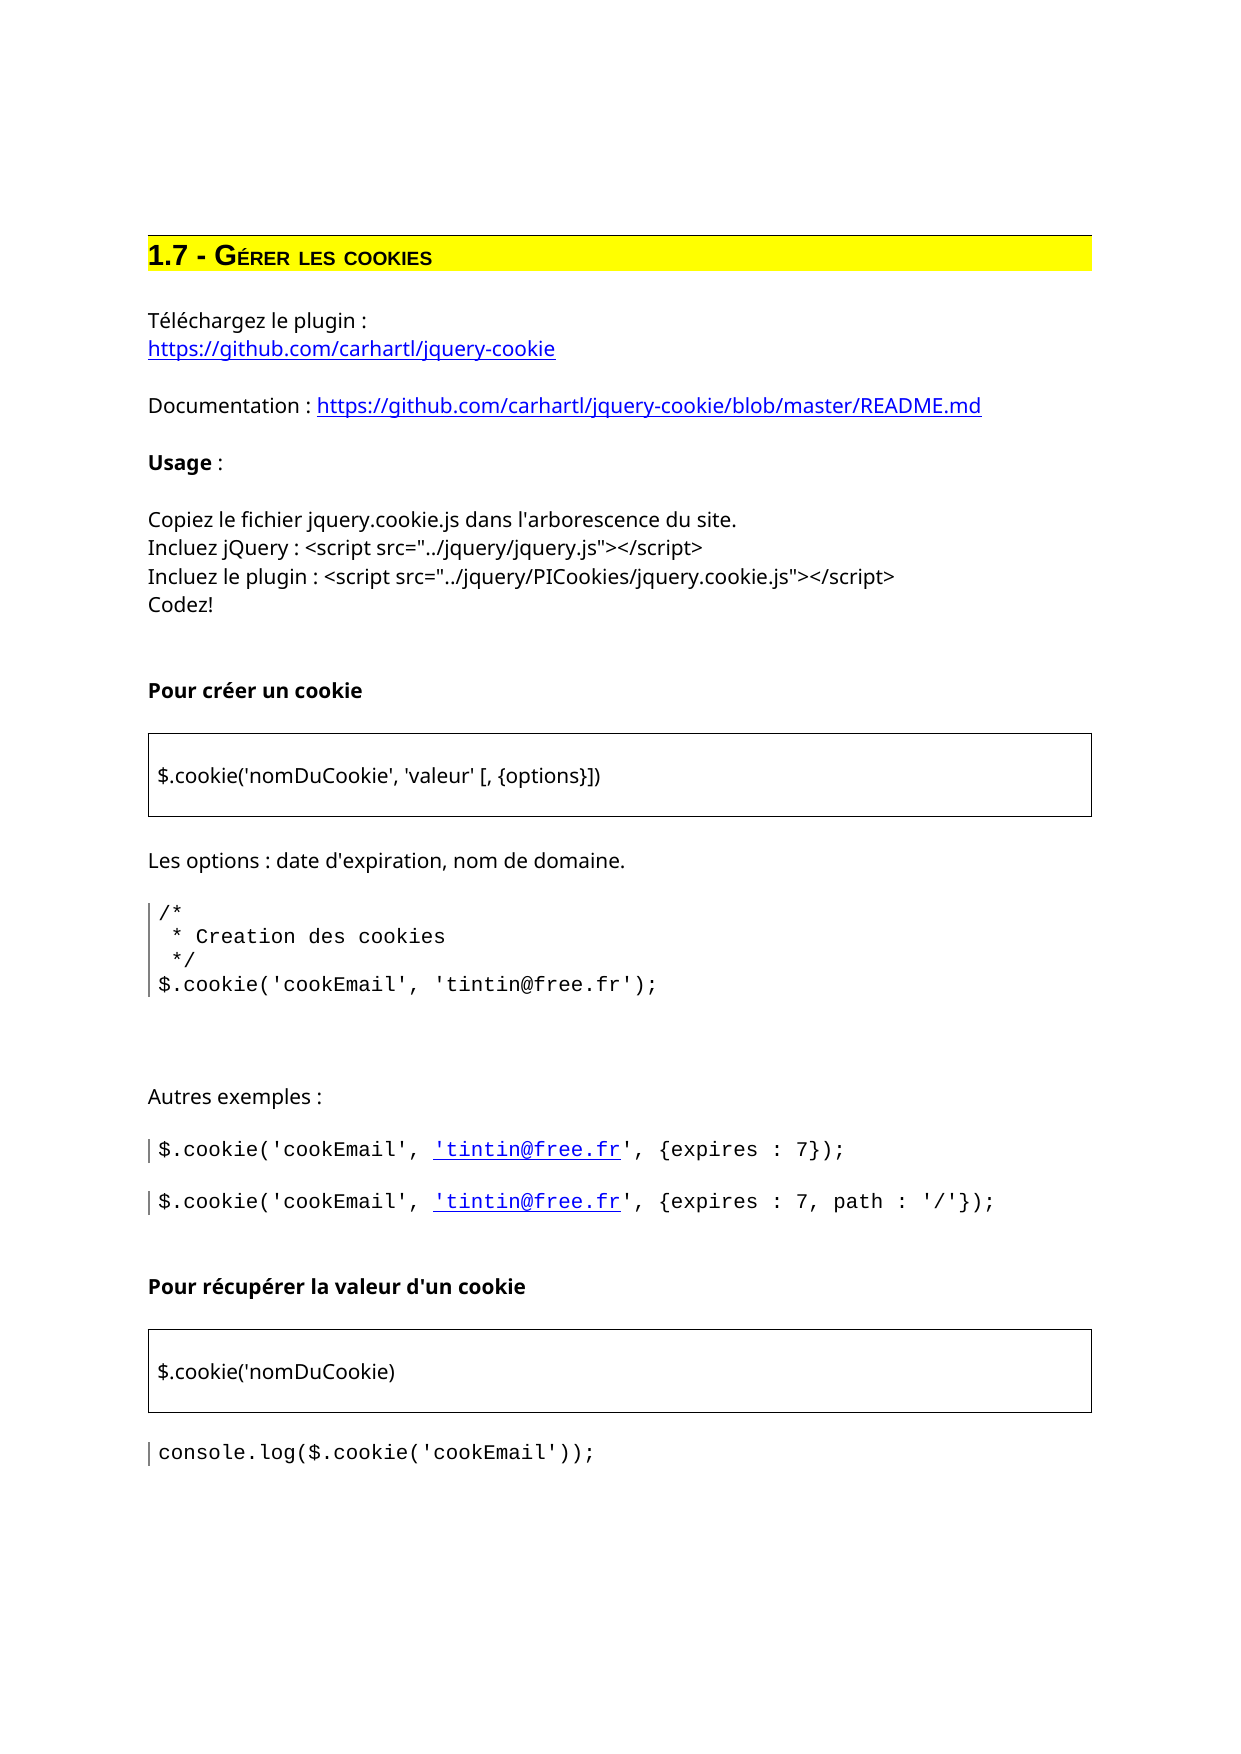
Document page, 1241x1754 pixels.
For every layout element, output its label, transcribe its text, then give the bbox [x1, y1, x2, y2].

text Téléchargez le plugin : [148, 306, 1092, 334]
text https://github.com/carhartl/jquery-cookie [148, 334, 1092, 363]
text Incluez jQuery : <script src="../jquery/jquery.js"></script> [148, 533, 1092, 562]
text Les options : date d'expiration, nom de domaine. [148, 846, 1092, 874]
text * Creation des cookies [150, 926, 1092, 950]
text Pour récupérer la valeur d'un cookie [148, 1272, 1092, 1300]
text $.cookie('nomDuCookie', 'valeur' [, {options}]) [149, 734, 1091, 816]
text $.cookie('nomDuCookie) [149, 1330, 1091, 1412]
text /* [150, 903, 1092, 926]
text Incluez le plugin : <script src="../jquery/PICookies/jquery.cookie.js"></script> [148, 562, 1092, 590]
text */ [150, 950, 1092, 973]
subtitle - Gérer les cookies [148, 236, 1092, 271]
text Autres exemples : [148, 1082, 1092, 1111]
text Pour créer un cookie [148, 676, 1092, 704]
text Copiez le fichier jquery.cookie.js dans l'arborescence du site. [148, 505, 1092, 533]
text $.cookie('cookEmail', 'tintin@free.fr', {expires : 7}); [150, 1139, 1092, 1163]
text $.cookie('cookEmail', 'tintin@free.fr'); [150, 973, 1092, 997]
text Codez! [148, 590, 1092, 619]
text $.cookie('cookEmail', 'tintin@free.fr', {expires : 7, path : '/'}); [150, 1191, 1092, 1215]
text Usage : [148, 448, 1092, 477]
text Documentation : https://github.com/carhartl/jquery-cookie/blob/master/README.md [148, 391, 1092, 420]
text console.log($.cookie('cookEmail')); [150, 1442, 1092, 1466]
